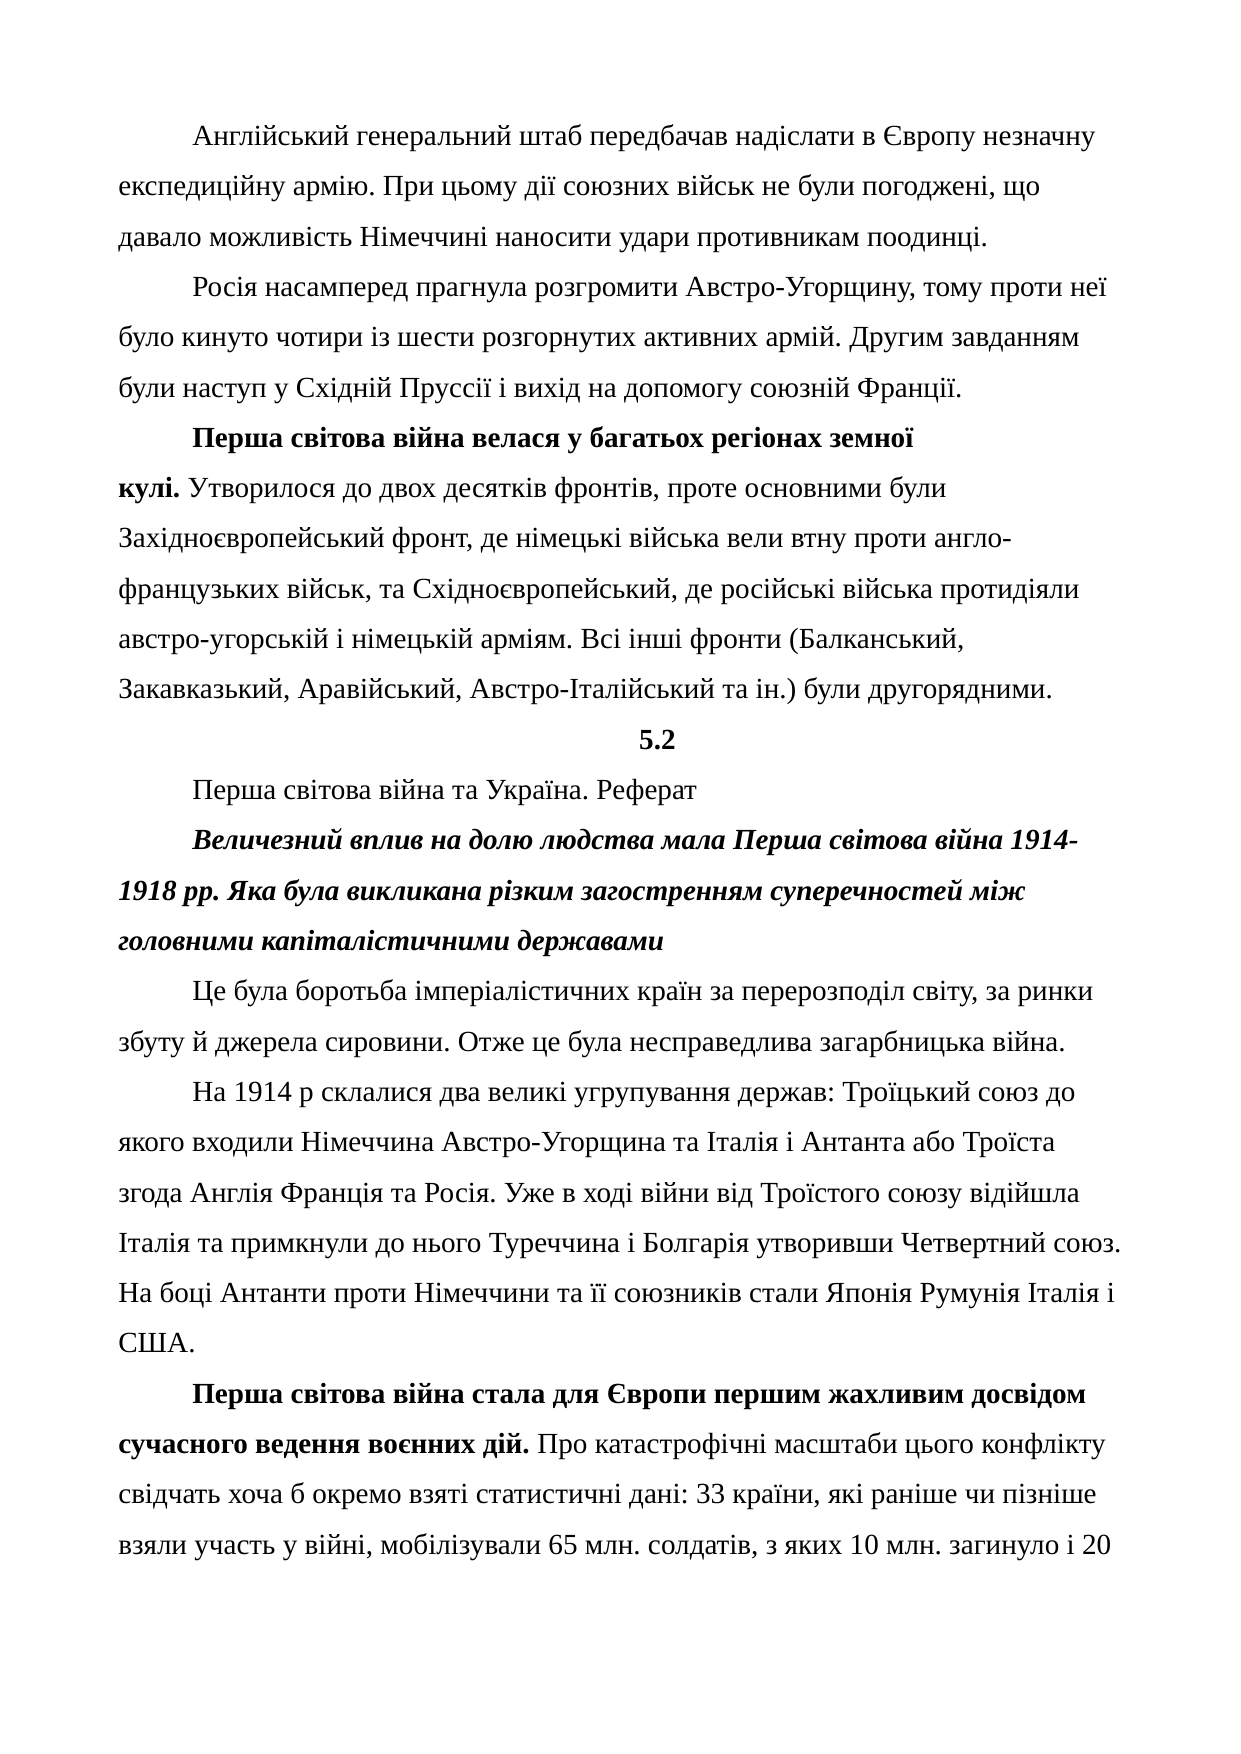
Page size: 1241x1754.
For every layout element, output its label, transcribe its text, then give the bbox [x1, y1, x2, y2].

text Росія насамперед прагнула розгромити Австро-Угорщину, тому проти неї було кинуто чотири із шести розгорнутих активних армій. Другим завданням були наступ у Східній Пруссії і вихід на допомогу союзній Франції. [118, 269, 1122, 403]
text Англійський генеральний штаб передбачав надіслати в Європу незначну експедиційну армію. При цьому дії союзних військ не були погоджені, що давало можливість Німеччині наносити удари противникам поодинці. [118, 118, 1122, 252]
title 5.2 [118, 722, 1122, 755]
subtitle Перша світова війна та Україна. Реферат [118, 772, 1122, 806]
text Це була боротьба імперіалістичних країн за перерозподіл світу, за ринки збуту й джерела сировини. Отже це була несправедлива загарбницька війна. [118, 973, 1122, 1057]
text Перша світова війна стала для Європи першим жахливим досвідом сучасного ведення воєнних дій. Про катастрофічні масштаби цього конфлікту свідчать хоча б окремо взяті статистичні дані: 33 країни, які раніше чи пізніше взяли участь у війні, мобілізували 65 млн. солдатів, з яких 10 млн. загинуло і 20 [118, 1376, 1122, 1560]
text На 1914 р склалися два великі угрупування держав: Троїцький союз до якого входили Німеччина Австро-Угорщина та Італія і Антанта або Троїста згода Англія Франція та Росія. Уже в ході війни від Троїстого союзу відійшла Італія та примкнули до нього Туреччина і Болгарія утворивши Четвертний союз. На боці Антанти проти Німеччини та її союзників стали Японія Румунія Італія і США. [118, 1074, 1122, 1359]
text Перша світова війна велася у багатьох регіонах земної кулі. Утворилося до двох десятків фронтів, проте основними були Західноєвропейський фронт, де німецькі війська вели втну проти англо-французьких військ, та Східноєвропейський, де російські війська протидіяли австро-угорській і німецькій арміям. Всі інші фронти (Балканський, Закавказький, Аравійський, Австро-Італійський та ін.) були другорядними. [118, 420, 1122, 705]
subtitle Величезний вплив на долю людства мала Перша світова війна 1914-1918 рр. Яка була викликана різким загостренням суперечностей між головними капіталістичними державами [118, 822, 1122, 957]
